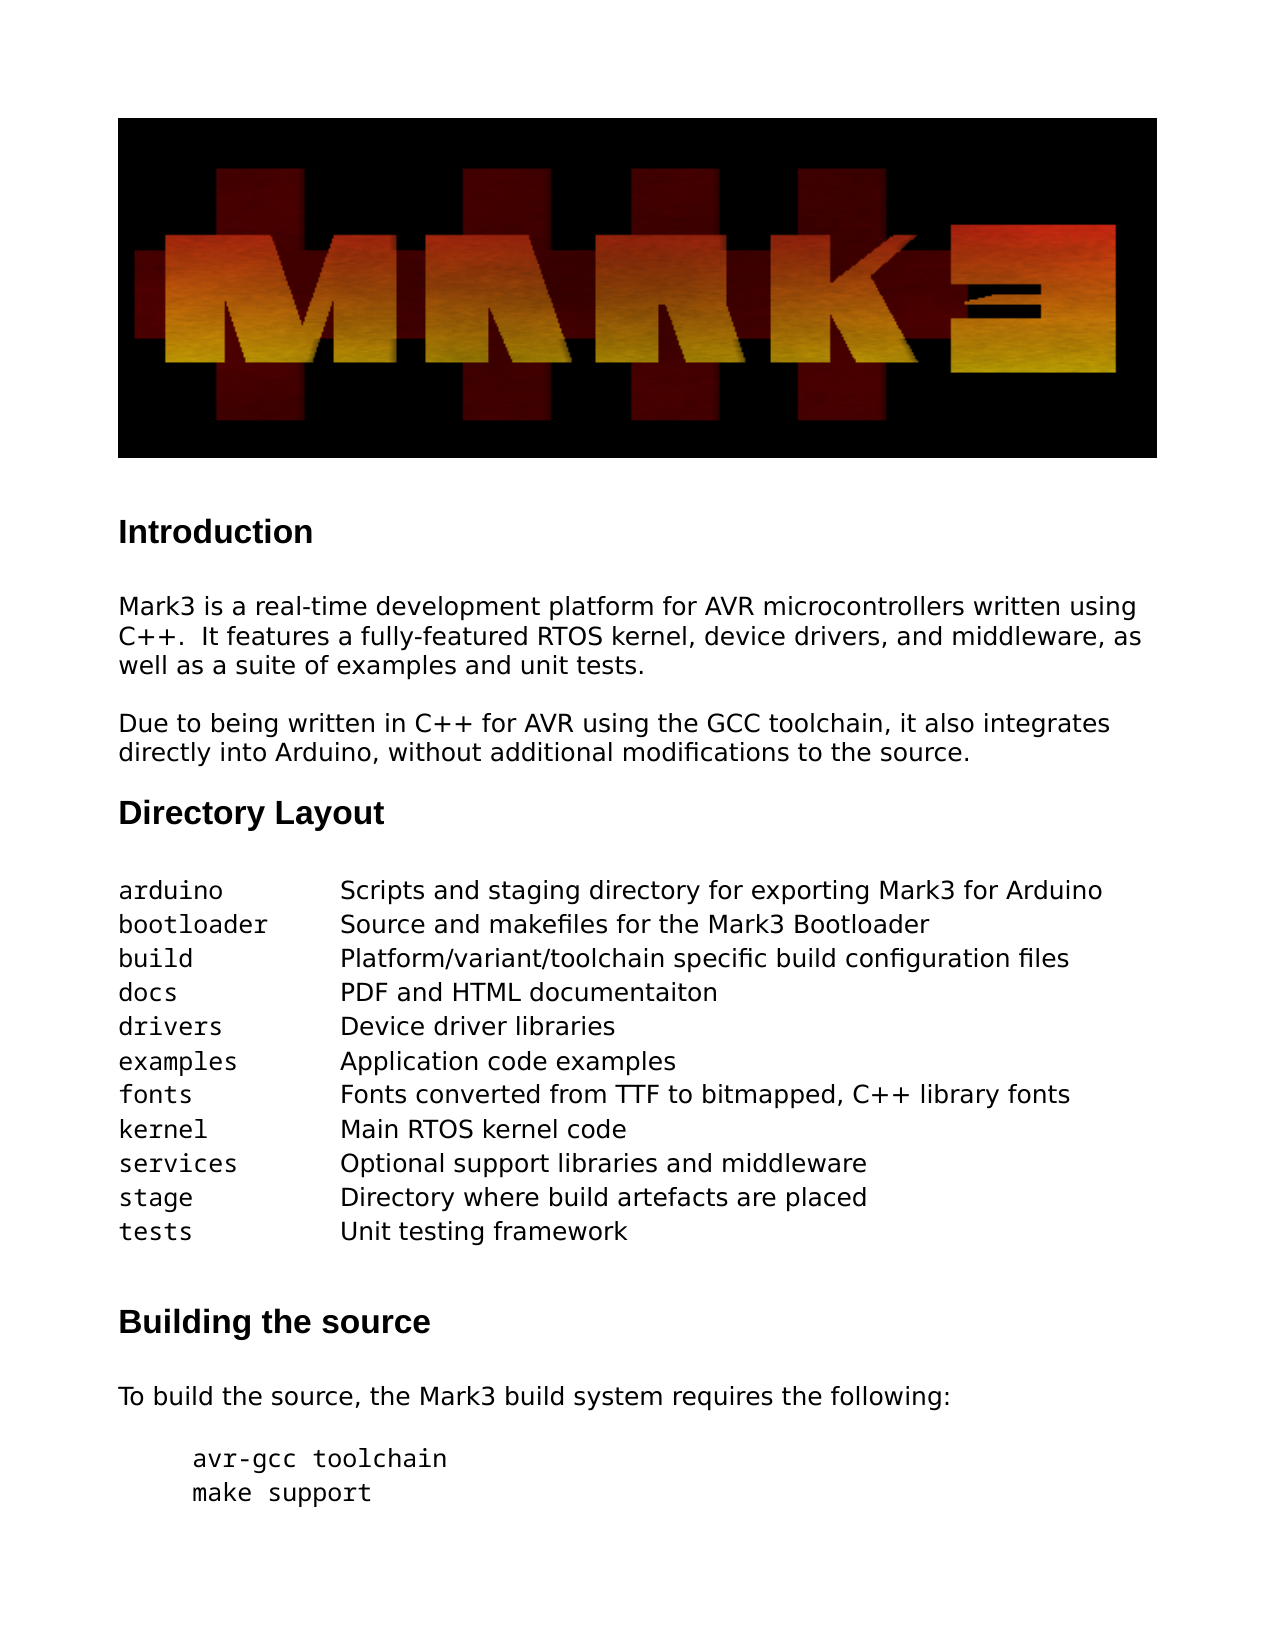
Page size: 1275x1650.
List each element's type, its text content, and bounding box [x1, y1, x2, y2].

text tests Unit testing framework [118, 1213, 1157, 1247]
text build Platform/variant/toolchain specific build configuration files [118, 941, 1157, 975]
text make support [118, 1474, 1157, 1508]
text Due to being written in C++ for AVR using the GCC toolchain, it also integrates directly into Arduino, without additional modifications to the source. [118, 709, 1157, 767]
subtitle Building the source [118, 1302, 1157, 1340]
text bootloader Source and makefiles for the Mark3 Bootloader [118, 907, 1157, 941]
text docs PDF and HTML documentaiton [118, 975, 1157, 1009]
picture [118, 118, 1157, 458]
text drivers Device driver libraries [118, 1009, 1157, 1043]
text kernel Main RTOS kernel code [118, 1111, 1157, 1145]
text Mark3 is a real-time development platform for AVR microcontrollers written using C++. It features a fully-featured RTOS kernel, device drivers, and middleware, as well as a suite of examples and unit tests. [118, 592, 1157, 680]
text services Optional support libraries and middleware [118, 1145, 1157, 1179]
text avr-gcc toolchain [118, 1440, 1157, 1474]
text To build the source, the Mark3 build system requires the following: [118, 1382, 1157, 1411]
subtitle Directory Layout [118, 792, 1157, 831]
text examples Application code examples [118, 1043, 1157, 1077]
text stage Directory where build artefacts are placed [118, 1179, 1157, 1213]
text fonts Fonts converted from TTF to bitmapped, C++ library fonts [118, 1077, 1157, 1111]
text arduino Scripts and staging directory for exporting Mark3 for Arduino [118, 873, 1157, 907]
subtitle Introduction [118, 512, 1157, 551]
